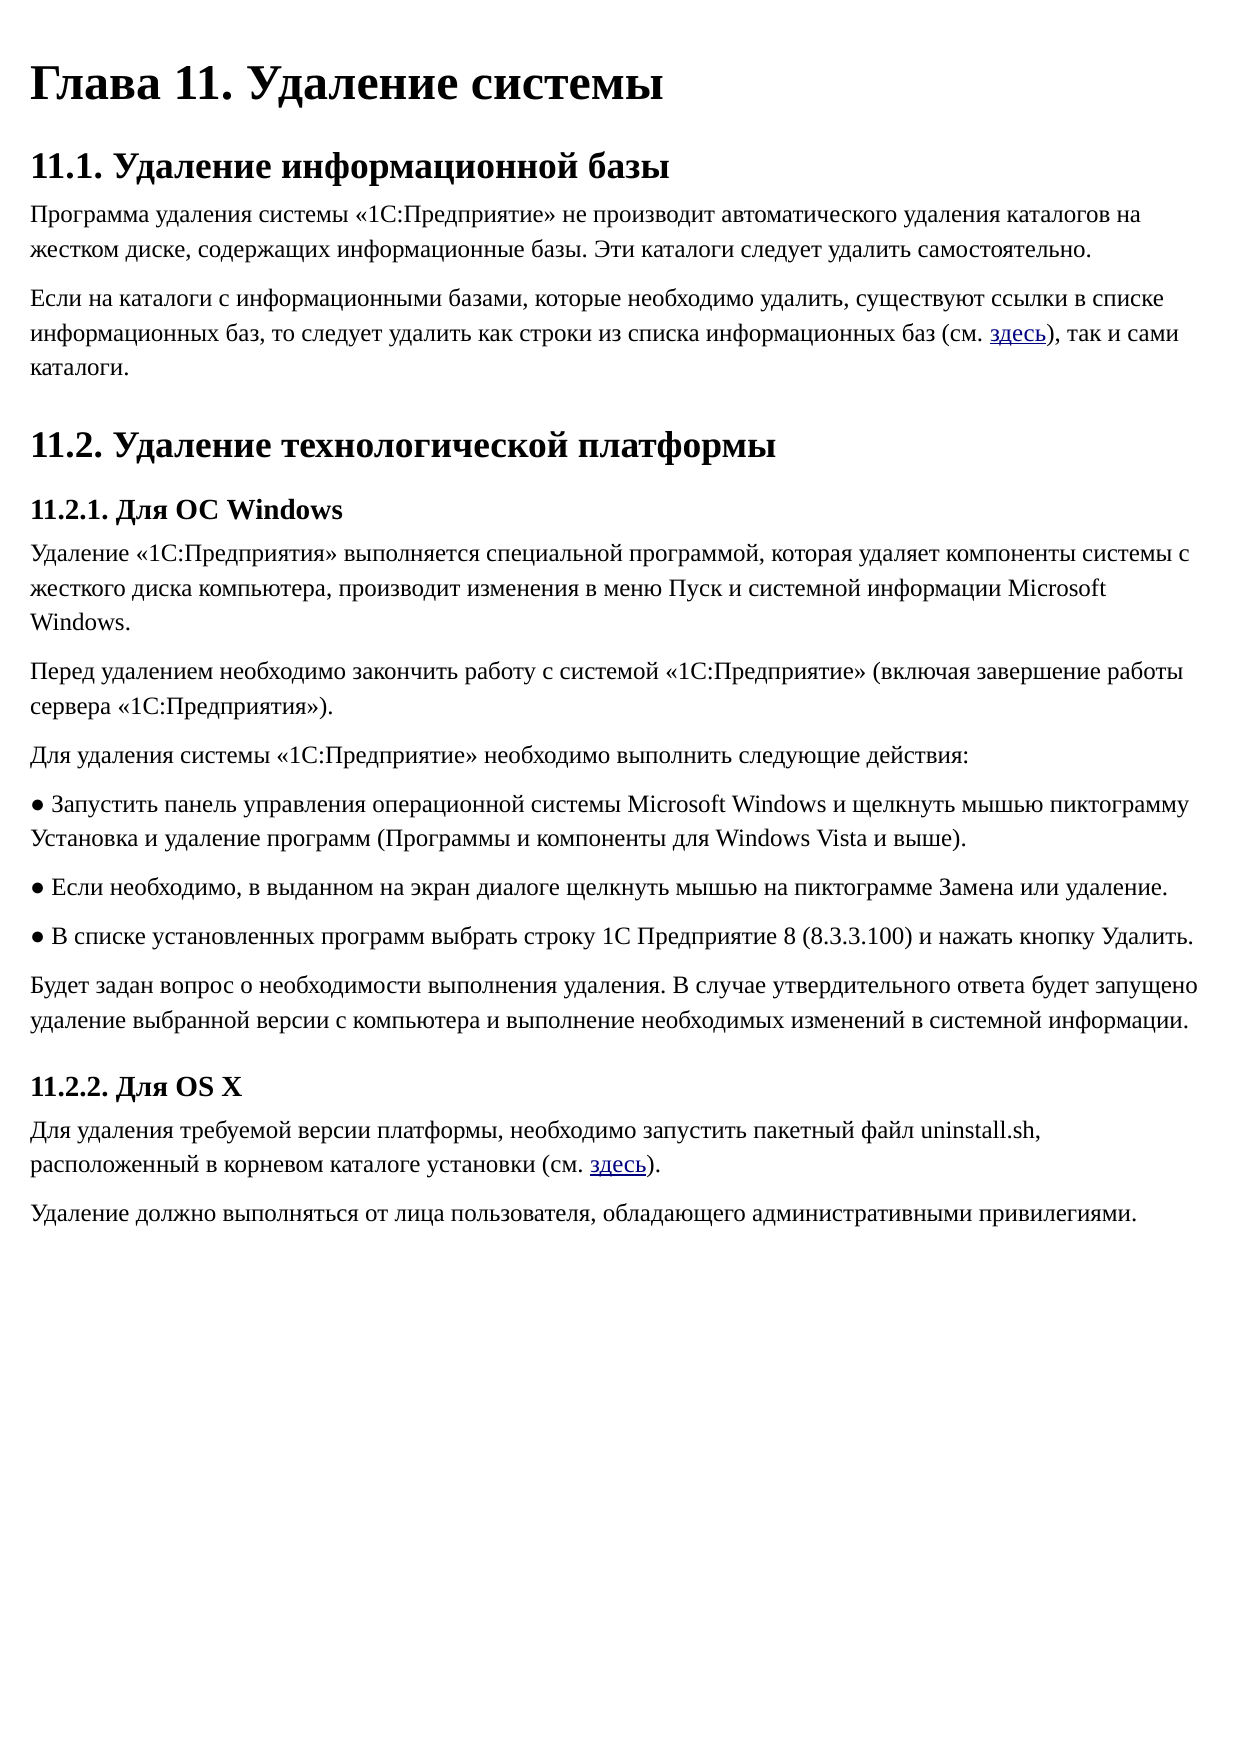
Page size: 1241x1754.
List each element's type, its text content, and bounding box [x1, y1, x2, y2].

subtitle 11.2.2. Для OS X [30, 1069, 1211, 1102]
subtitle 11.1. Удаление информационной базы [30, 144, 1211, 187]
subtitle Глава 11. Удаление системы [30, 53, 1211, 111]
text ● Запустить панель управления операционной системы Microsoft Windows и щелкнуть мышью пиктограмму Установка и удаление программ (Программы и компоненты для Windows Vista и выше). [30, 789, 1211, 852]
text Для удаления требуемой версии платформы, необходимо запустить пакетный файл uninstall.sh, расположенный в корневом каталоге установки (см. здесь). [30, 1115, 1211, 1178]
subtitle 11.2.1. Для ОС Windows [30, 492, 1211, 526]
text Удаление должно выполняться от лица пользователя, обладающего административными привилегиями. [30, 1198, 1211, 1227]
text Программа удаления системы «1С:Предприятие» не производит автоматического удаления каталогов на жестком диске, содержащих информационные базы. Эти каталоги следует удалить самостоятельно. [30, 199, 1211, 263]
text Для удаления системы «1С:Предприятие» необходимо выполнить следующие действия: [30, 740, 1211, 768]
text Удаление «1С:Предприятия» выполняется специальной программой, которая удаляет компоненты системы с жесткого диска компьютера, производит изменения в меню Пуск и системной информации Microsoft Windows. [30, 538, 1211, 636]
text Если на каталоги с информационными базами, которые необходимо удалить, существуют ссылки в списке информационных баз, то следует удалить как строки из списка информационных баз (см. здесь), так и сами каталоги. [30, 283, 1211, 381]
text Перед удалением необходимо закончить работу с системой «1С:Предприятие» (включая завершение работы сервера «1С:Предприятия»). [30, 656, 1211, 719]
text ● В списке установленных программ выбрать строку 1С Предприятие 8 (8.3.3.100) и нажать кнопку Удалить. [30, 921, 1211, 950]
text Будет задан вопрос о необходимости выполнения удаления. В случае утвердительного ответа будет запущено удаление выбранной версии с компьютера и выполнение необходимых изменений в системной информации. [30, 971, 1211, 1034]
text ● Если необходимо, в выданном на экран диалоге щелкнуть мышью на пиктограмме Замена или удаление. [30, 872, 1211, 901]
subtitle 11.2. Удаление технологической платформы [30, 422, 1211, 465]
